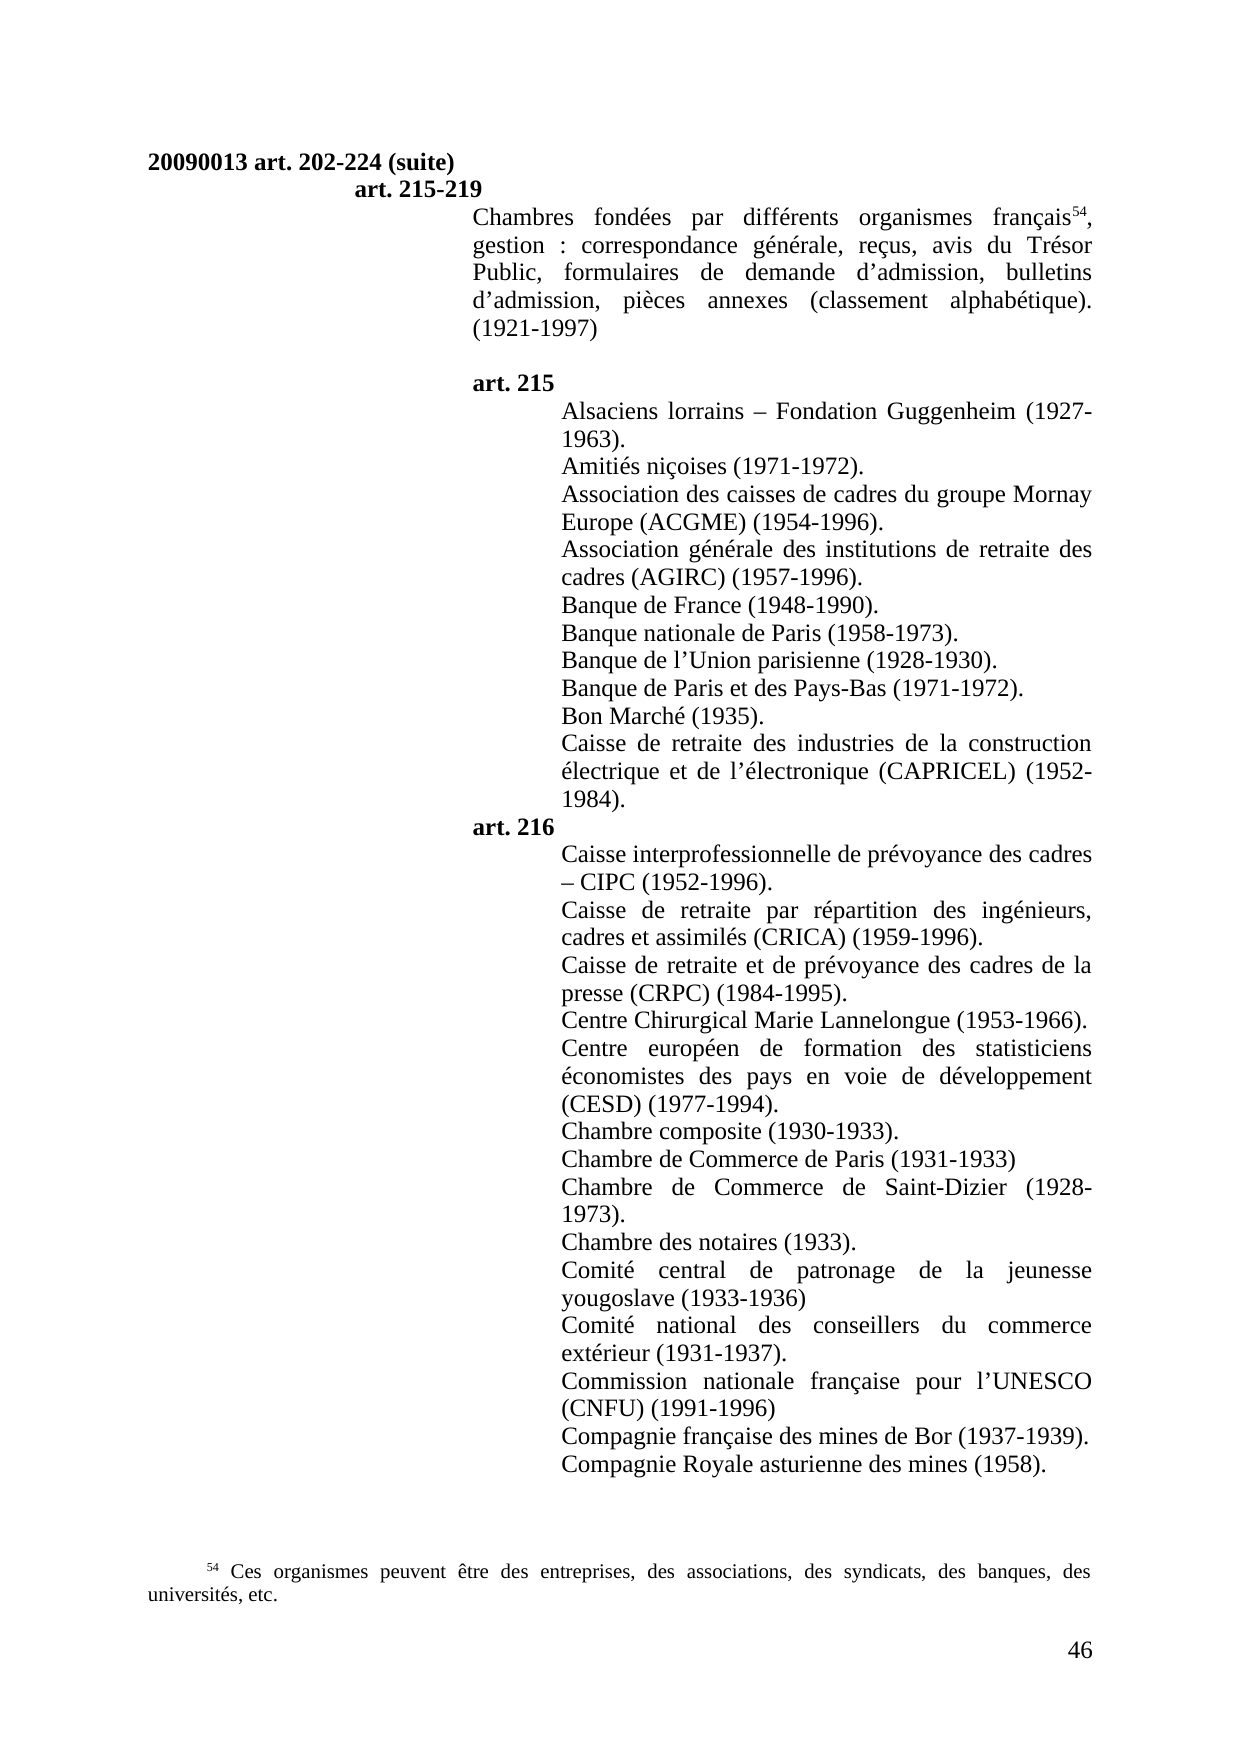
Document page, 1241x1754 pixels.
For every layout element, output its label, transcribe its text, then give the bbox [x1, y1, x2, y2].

text Chambres fondées par différents organismes français, gestion : correspondance générale, reçus, avis du Trésor Public, formulaires de demande d’admission, bulletins d’admission, pièces annexes (classement alphabétique). (1921-1997) [472, 203, 1093, 342]
text Caisse interprofessionnelle de prévoyance des cadres – CIPC (1952-1996). [561, 840, 1093, 896]
text Banque nationale de Paris (1958-1973). [561, 619, 1093, 646]
text Alsaciens lorrains – Fondation Guggenheim (1927-1963). [561, 397, 1093, 452]
text Association générale des institutions de retraite des cadres (AGIRC) (1957-1996). [561, 536, 1093, 591]
text Bon Marché (1935). [561, 702, 1093, 729]
text Banque de l’Union parisienne (1928-1930). [561, 646, 1093, 674]
text Centre Chirurgical Marie Lannelongue (1953-1966). [561, 1007, 1093, 1034]
text Caisse de retraite par répartition des ingénieurs, cadres et assimilés (CRICA) (1959-1996). [561, 896, 1093, 951]
text Centre européen de formation des statisticiens économistes des pays en voie de développement (CESD) (1977-1994). [561, 1034, 1093, 1117]
text Banque de Paris et des Pays-Bas (1971-1972). [561, 674, 1093, 702]
text Caisse de retraite des industries de la construction électrique et de l’électronique (CAPRICEL) (1952-1984). [561, 729, 1093, 813]
text Chambre composite (1930-1933). [561, 1117, 1093, 1145]
text 20090013 art. 202-224 (suite) [148, 148, 1093, 175]
text Chambre de Commerce de Paris (1931-1933) [561, 1145, 1093, 1173]
text Commission nationale française pour l’UNESCO (CNFU) (1991-1996) [561, 1367, 1093, 1422]
text Comité national des conseillers du commerce extérieur (1931-1937). [561, 1311, 1093, 1367]
text Compagnie Royale asturienne des mines (1958). [561, 1450, 1093, 1478]
text Amitiés niçoises (1971-1972). [561, 452, 1093, 480]
text Comité central de patronage de la jeunesse yougoslave (1933-1936) [561, 1256, 1093, 1311]
text Chambre de Commerce de Saint-Dizier (1928-1973). [561, 1173, 1093, 1228]
text Chambre des notaires (1933). [561, 1228, 1093, 1256]
text Ces organismes peuvent être des entreprises, des associations, des syndicats, des banques, des universités, etc. [148, 1560, 1093, 1606]
text art. 215-219 [354, 175, 1093, 203]
text Compagnie française des mines de Bor (1937-1939). [561, 1422, 1093, 1450]
text art. 216 [472, 813, 1093, 840]
text Caisse de retraite et de prévoyance des cadres de la presse (CRPC) (1984-1995). [561, 951, 1093, 1007]
text Association des caisses de cadres du groupe Mornay Europe (ACGME) (1954-1996). [561, 480, 1093, 536]
text art. 215 [472, 369, 1093, 397]
text Banque de France (1948-1990). [561, 591, 1093, 619]
